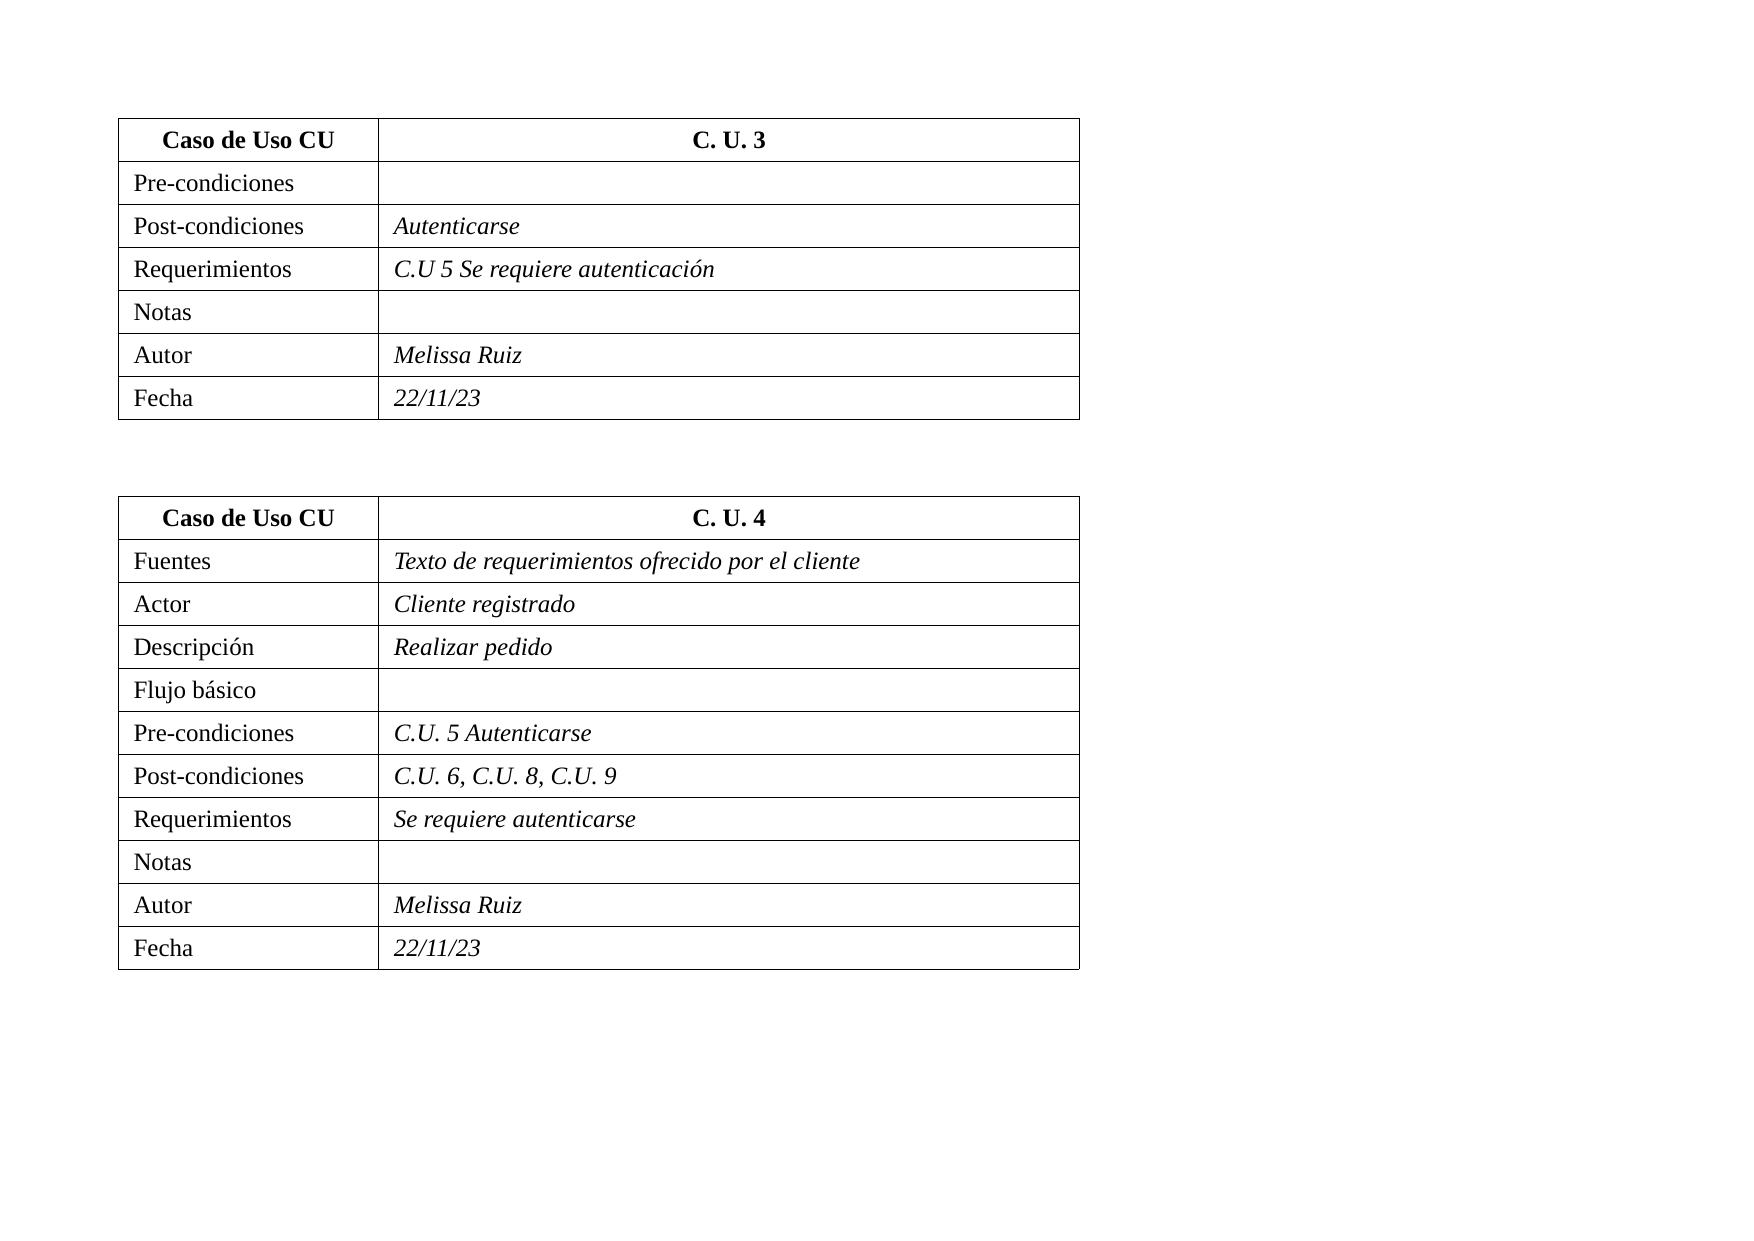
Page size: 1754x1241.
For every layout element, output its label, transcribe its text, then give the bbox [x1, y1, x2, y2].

table_cell Post-condiciones [119, 755, 378, 797]
table_cell Se requiere autenticarse [379, 798, 1079, 840]
table_cell Pre-condiciones [119, 162, 378, 204]
table_cell [379, 291, 1079, 333]
table_cell 22/11/23 [379, 377, 1079, 419]
table_cell Flujo básico [119, 669, 378, 711]
table_cell C.U 5 Se requiere autenticación [379, 248, 1079, 290]
table_cell 22/11/23 [379, 927, 1079, 969]
table_cell Fecha [119, 377, 378, 419]
table_cell [379, 162, 1079, 204]
table_cell C.U. 5 Autenticarse [379, 712, 1079, 754]
table_cell Cliente registrado [379, 583, 1079, 625]
table_header Caso de Uso CU [119, 497, 378, 539]
table_cell Fuentes [119, 540, 378, 582]
table_cell Fecha [119, 927, 378, 969]
table_cell [379, 841, 1079, 883]
table_cell Actor [119, 583, 378, 625]
table_cell Descripción [119, 626, 378, 668]
table_cell Autor [119, 884, 378, 926]
table_cell Texto de requerimientos ofrecido por el cliente [379, 540, 1079, 582]
table_cell Pre-condiciones [119, 712, 378, 754]
table_cell C.U. 6, C.U. 8, C.U. 9 [379, 755, 1079, 797]
table_cell Notas [119, 291, 378, 333]
table_cell Notas [119, 841, 378, 883]
table_cell Melissa Ruiz [379, 334, 1079, 376]
table_cell Autor [119, 334, 378, 376]
table_cell Post-condiciones [119, 205, 378, 247]
table_cell Melissa Ruiz [379, 884, 1079, 926]
table_cell Requerimientos [119, 248, 378, 290]
table_cell Requerimientos [119, 798, 378, 840]
table_header C. U. 4 [379, 497, 1079, 539]
table_cell [379, 669, 1079, 711]
table_header Caso de Uso CU [119, 119, 378, 161]
table_cell Autenticarse [379, 205, 1079, 247]
table_header C. U. 3 [379, 119, 1079, 161]
table_cell Realizar pedido [379, 626, 1079, 668]
